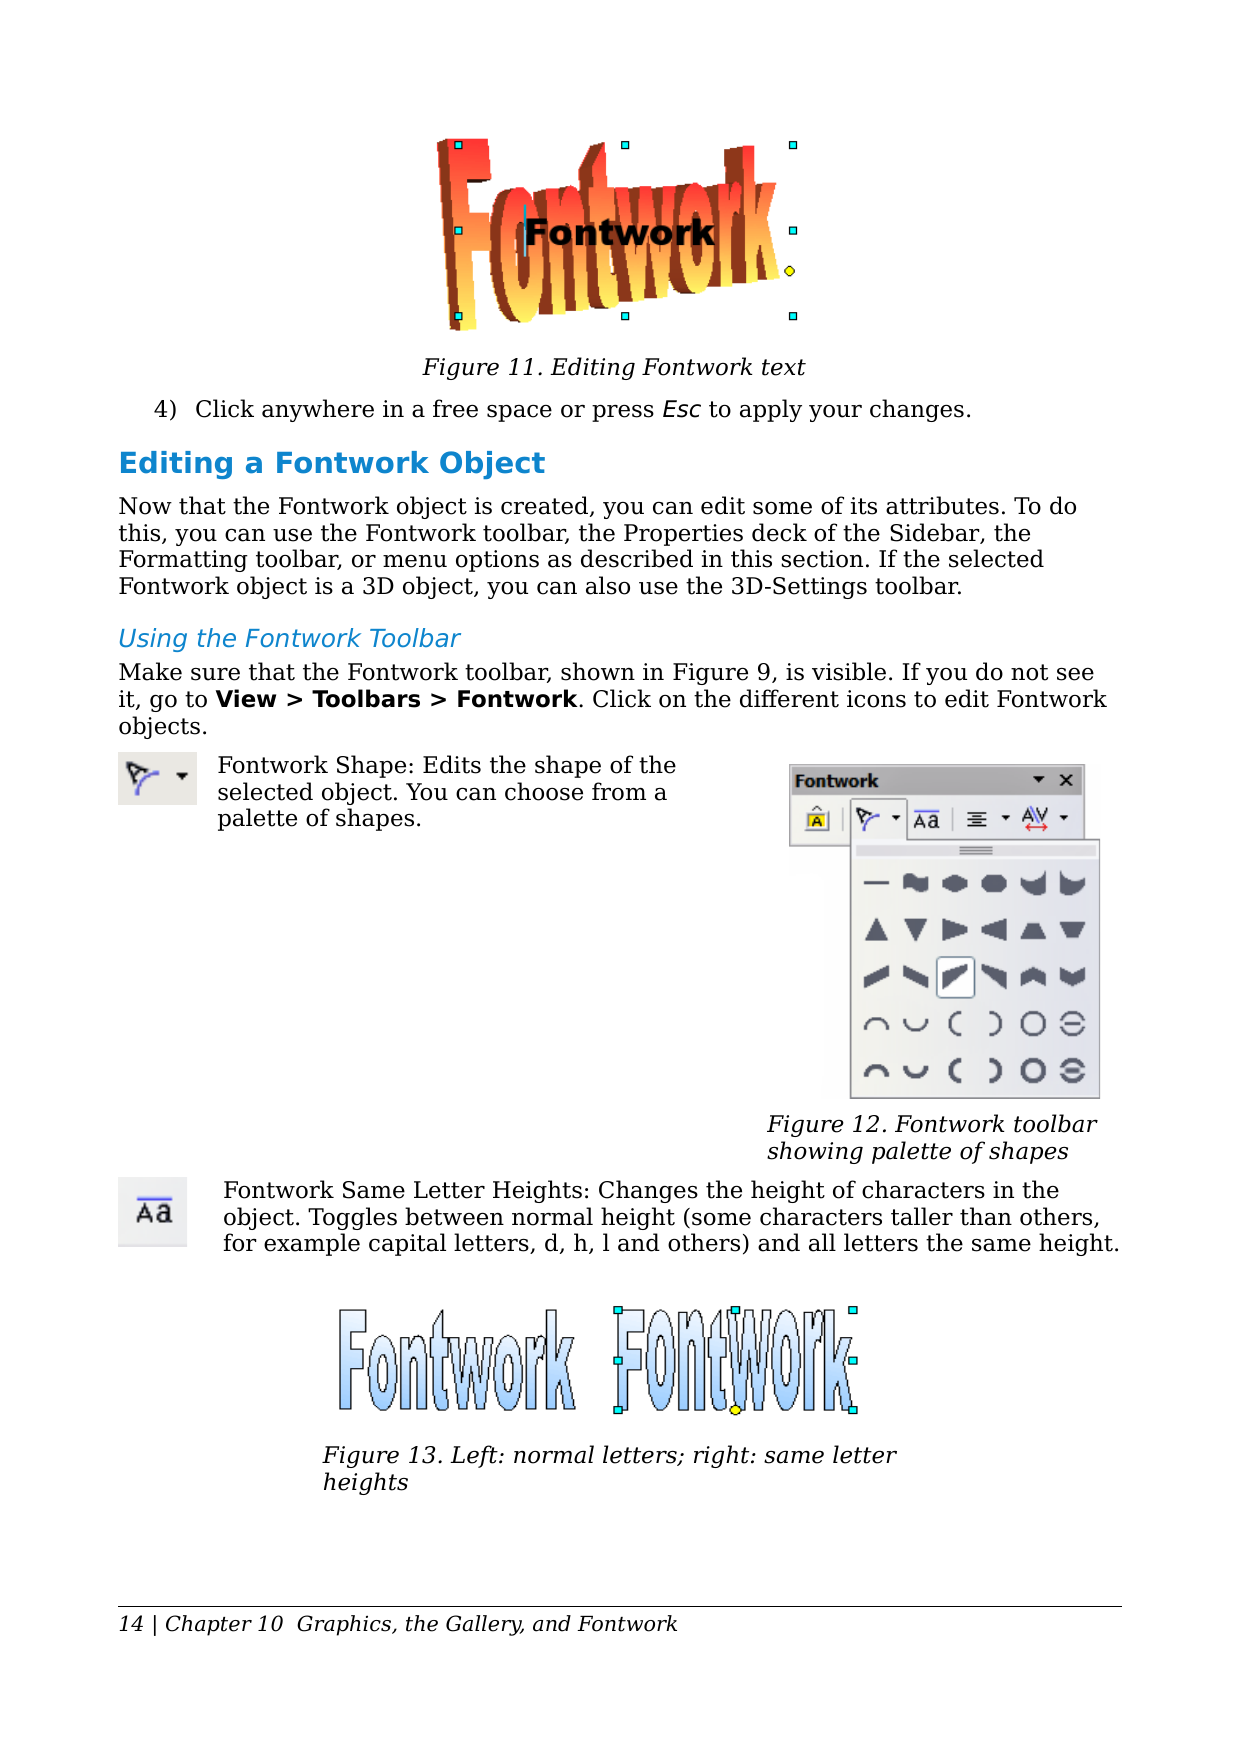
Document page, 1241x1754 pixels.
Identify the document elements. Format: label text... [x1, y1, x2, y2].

table_header [717, 752, 1122, 1177]
subtitle Using the Fontwork Toolbar [118, 624, 1122, 653]
list Click anywhere in a free space or press Esc to apply your changes. [177, 396, 1122, 422]
table_header [118, 1177, 223, 1270]
text Figure 11. Editing Fontwork text [423, 354, 818, 381]
text Figure 13. Left: normal letters; right: same letter heights [323, 1442, 917, 1496]
picture [322, 1282, 878, 1436]
subtitle Editing a Fontwork Object [118, 447, 1122, 481]
table_header [118, 752, 217, 1177]
picture [118, 752, 197, 805]
table_header Fontwork Same Letter Heights: Changes the height of characters in the object. Toggles between normal height (some characters taller than others, for example capital letters, d, h, l and others) and all letters the same height. [223, 1177, 1122, 1270]
picture [422, 118, 818, 348]
picture [118, 1177, 188, 1247]
table_header Fontwork Shape: Edits the shape of the selected object. You can choose from a palette of shapes. [217, 752, 717, 1177]
picture [789, 764, 1100, 1099]
text Now that the Fontwork object is created, you can edit some of its attributes. To do this, you can use the Fontwork toolbar, the Properties deck of the Sidebar, the Formatting toolbar, or menu options as described in this section. If the selected Fontwork object is a 3D object, you can also use the 3D-Settings toolbar. [118, 493, 1122, 600]
text Make sure that the Fontwork toolbar, shown in Figure 9, is visible. If you do not see it, go to View > Toolbars > Fontwork. Click on the different icons to edit Fontwork objects. [118, 659, 1122, 739]
